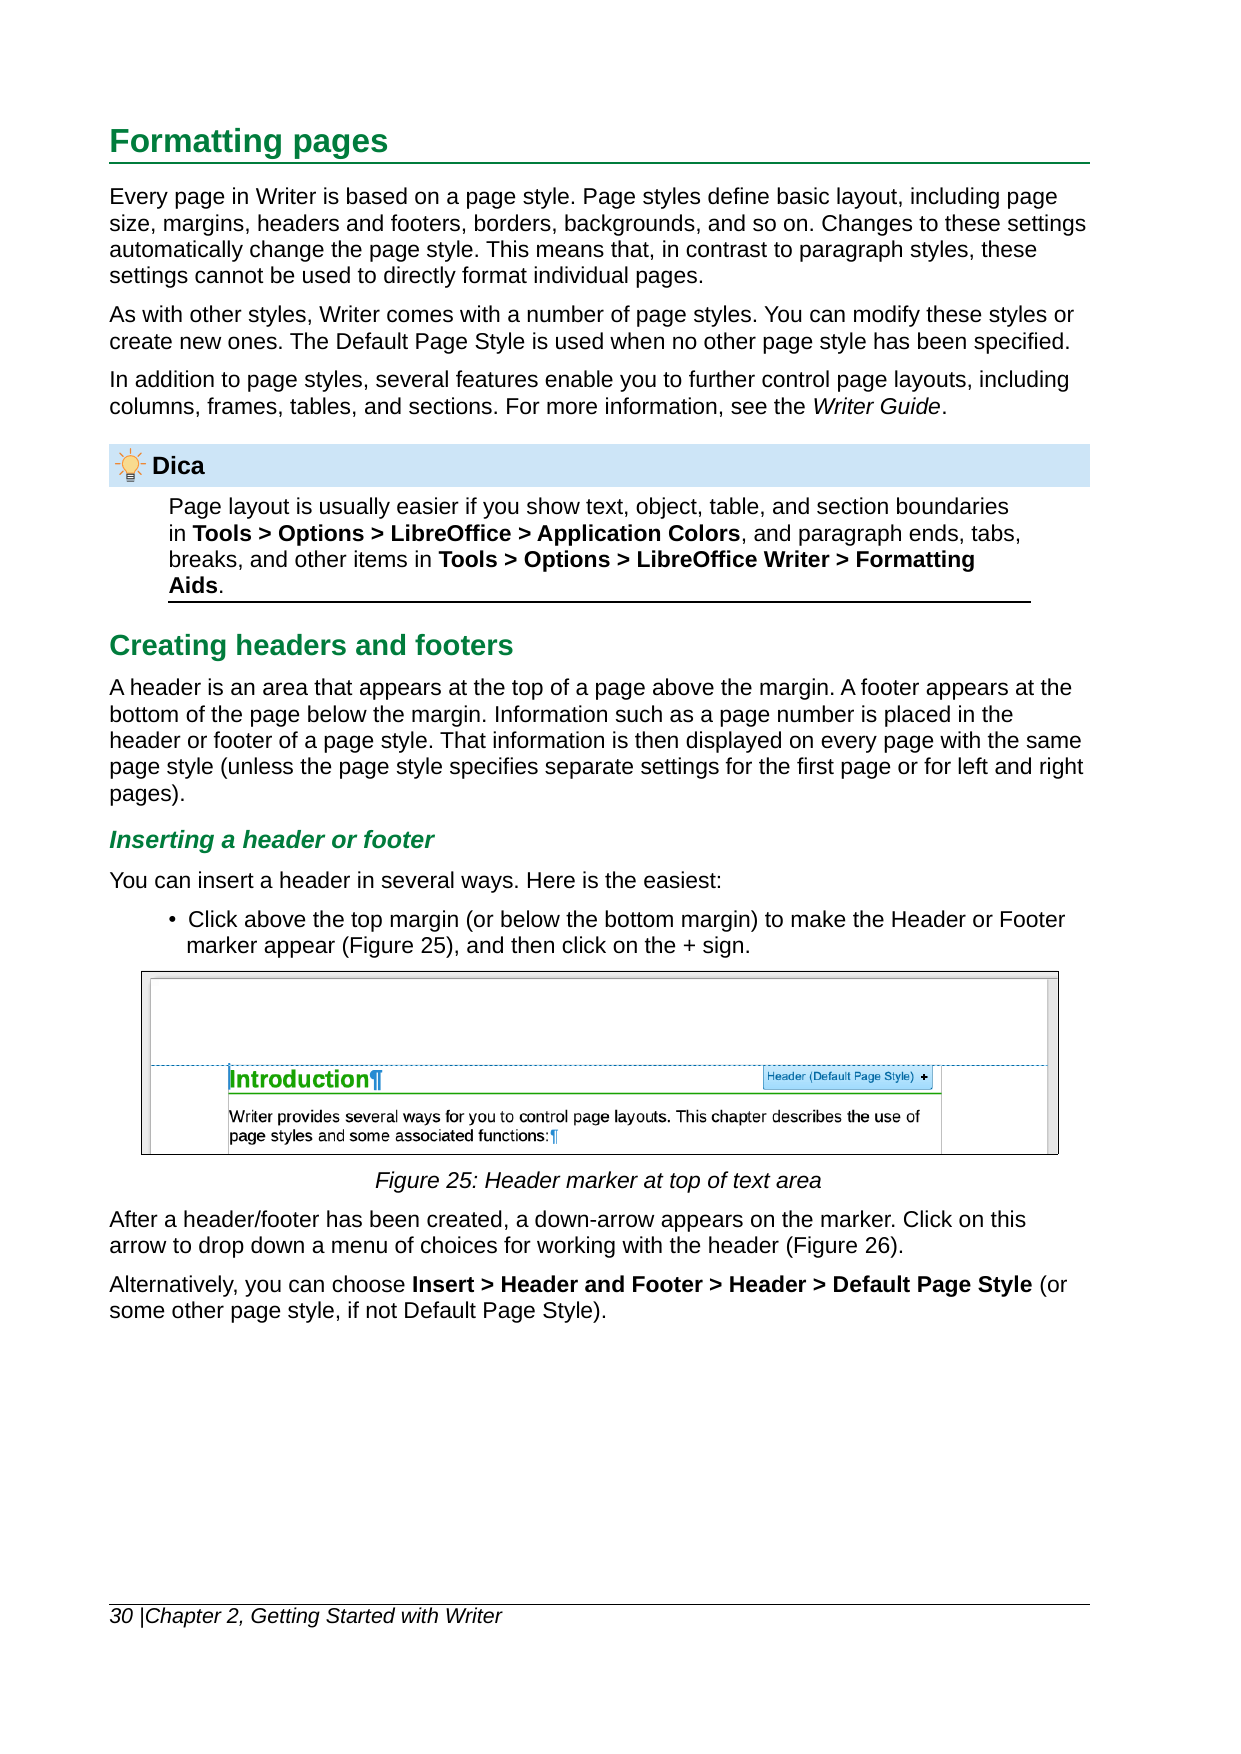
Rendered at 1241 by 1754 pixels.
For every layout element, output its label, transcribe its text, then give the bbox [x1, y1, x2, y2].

text Page layout is usually easier if you show text, object, table, and section boundaries in Tools > Options > LibreOffice > Application Colors, and paragraph ends, tabs, breaks, and other items in Tools > Options > LibreOffice Writer > Formatting Aids. [168, 493, 1031, 601]
text A header is an area that appears at the top of a page above the margin. A footer appears at the bottom of the page below the margin. Information such as a page number is placed in the header or footer of a page style. That information is then displayed on every page with the same page style (unless the page style specifies separate settings for the first page or for left and right pages). [109, 674, 1090, 806]
subtitle Dica [109, 444, 1090, 487]
text Figure 25: Header marker at top of text area [141, 1167, 1058, 1193]
list Click above the top margin (or below the bottom margin) to make the Header or Footer marker appear (Figure 25), and then click on the + sign. [168, 906, 1090, 958]
text Alternatively, you can choose Insert > Header and Footer > Header > Default Page Style (or some other page style, if not Default Page Style). [109, 1271, 1090, 1323]
text In addition to page styles, several features enable you to further control page layouts, including columns, frames, tables, and sections. For more information, see the Writer Guide. [109, 366, 1090, 419]
list You can insert a header in several ways. Here is the easiest: [109, 867, 1090, 893]
subtitle Creating headers and footers [109, 628, 1090, 662]
text As with other styles, Writer comes with a number of page styles. You can modify these styles or create new ones. The Default Page Style is used when no other page style has been specified. [109, 301, 1090, 354]
subtitle Formatting pages [109, 121, 1090, 162]
picture [142, 972, 1058, 1154]
text After a header/footer has been created, a down-arrow appears on the marker. Click on this arrow to drop down a menu of choices for working with the header (Figure 26). [109, 1206, 1090, 1258]
subtitle Inserting a header or footer [109, 826, 1090, 854]
text Every page in Writer is based on a page style. Page styles define basic layout, including page size, margins, headers and footers, borders, backgrounds, and so on. Changes to these settings automatically change the page style. This means that, in contrast to paragraph styles, these settings cannot be used to directly format individual pages. [109, 183, 1090, 289]
